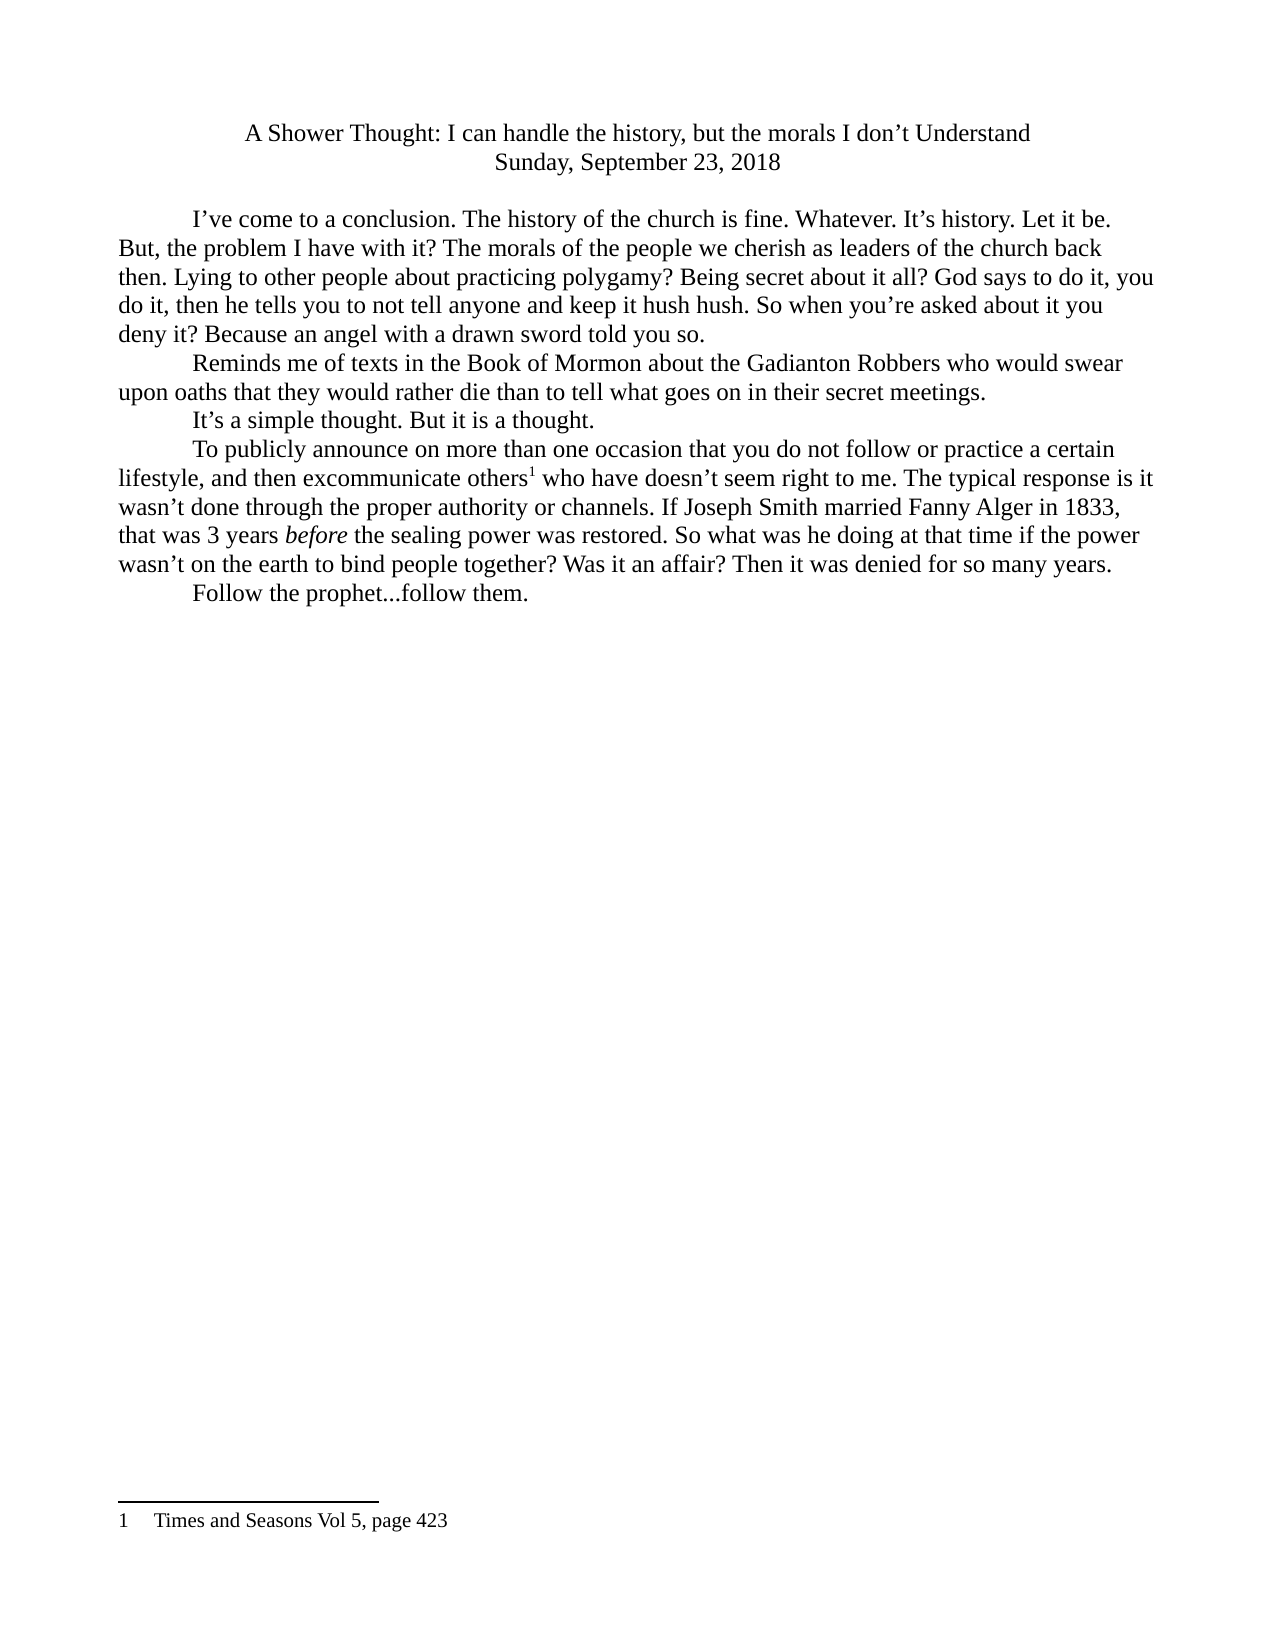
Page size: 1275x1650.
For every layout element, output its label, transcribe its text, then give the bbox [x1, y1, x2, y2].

text A Shower Thought: I can handle the history, but the morals I don’t Understand [118, 118, 1157, 147]
text To publicly announce on more than one occasion that you do not follow or practice a certain lifestyle, and then excommunicate others who have doesn’t seem right to me. The typical response is it wasn’t done through the proper authority or channels. If Joseph Smith married Fanny Alger in 1833, that was 3 years before the sealing power was restored. So what was he doing at that time if the power wasn’t on the earth to bind people together? Was it an affair? Then it was denied for so many years. [118, 434, 1157, 578]
text Follow the prophet...follow them. [118, 578, 1157, 607]
text Times and Seasons Vol 5, page 423 [118, 1508, 1157, 1532]
text It’s a simple thought. But it is a thought. [118, 406, 1157, 434]
text Reminds me of texts in the Book of Mormon about the Gadianton Robbers who would swear upon oaths that they would rather die than to tell what goes on in their secret meetings. [118, 348, 1157, 406]
text I’ve come to a conclusion. The history of the church is fine. Whatever. It’s history. Let it be. But, the problem I have with it? The morals of the people we cherish as leaders of the church back then. Lying to other people about practicing polygamy? Being secret about it all? God says to do it, you do it, then he tells you to not tell anyone and keep it hush hush. So when you’re asked about it you deny it? Because an angel with a drawn sword told you so. [118, 204, 1157, 348]
text Sunday, September 23, 2018 [118, 147, 1157, 176]
